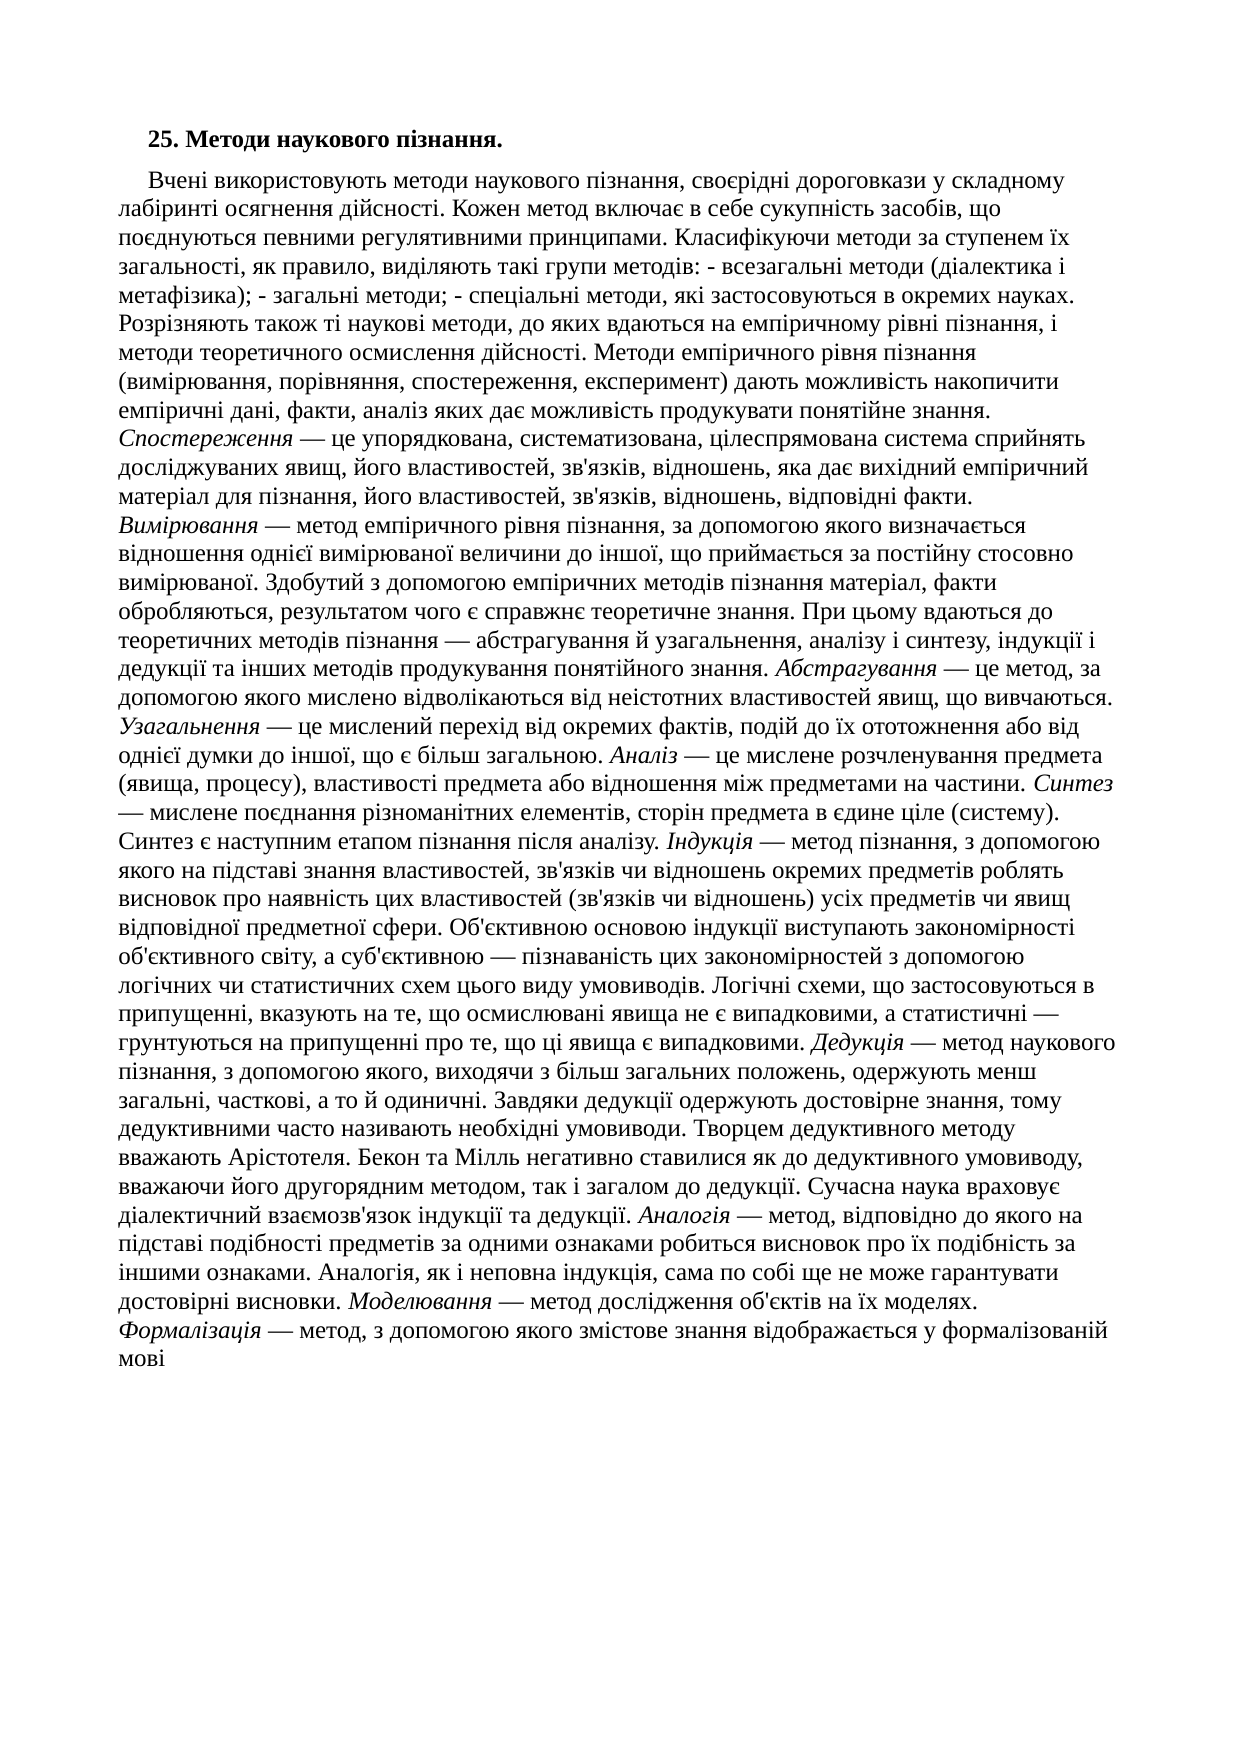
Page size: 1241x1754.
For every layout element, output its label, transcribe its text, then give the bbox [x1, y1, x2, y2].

text Вчені використовують методи наукового пізнання, своєрідні дороговкази у складному лабіринті осягнення дійсності. Кожен метод включає в себе сукупність засобів, що поєднуються певними регулятивними принципами. Класифікуючи методи за ступенем їх загальності, як правило, виділяють такі групи методів: - всезагальні методи (діалектика і метафізика); - загальні методи; - спеціальні методи, які застосовуються в окремих науках. Розрізняють також ті наукові методи, до яких вдаються на емпіричному рівні пізнання, і методи теоретичного осмислення дійсності. Методи емпіричного рівня пізнання (вимірювання, порівняння, спостереження, експеримент) дають можливість накопичити емпіричні дані, факти, аналіз яких дає можливість продукувати понятійне знання. Спостереження — це упорядкована, систематизована, цілеспрямована система сприйнять досліджуваних явищ, його властивостей, зв'язків, відношень, яка дає вихідний емпіричний матеріал для пізнання, його властивостей, зв'язків, відношень, відповідні факти. Вимірювання — метод емпіричного рівня пізнання, за допомогою якого визначається відношення однієї вимірюваної величини до іншої, що приймається за постійну стосовно вимірюваної. Здобутий з допомогою емпіричних методів пізнання матеріал, факти обробляються, результатом чого є справжнє теоретичне знання. При цьому вдаються до теоретичних методів пізнання — абстрагування й узагальнення, аналізу і синтезу, індукції і дедукції та інших методів продукування понятійного знання. Абстрагування — це метод, за допомогою якого мислено відволікаються від неістотних властивостей явищ, що вивчаються. Узагальнення — це мислений перехід від окремих фактів, подій до їх ототожнення або від однієї думки до іншої, що є більш загальною. Аналіз — це мислене розчленування предмета (явища, процесу), властивості предмета або відношення між предметами на частини. Синтез — мислене поєднання різноманітних елементів, сторін предмета в єдине ціле (систему). Синтез є наступним етапом пізнання після аналізу. Індукція — метод пізнання, з допомогою якого на підставі знання властивостей, зв'язків чи відношень окремих предметів роблять висновок про наявність цих властивостей (зв'язків чи відношень) усіх предметів чи явищ відповідної предметної сфери. Об'єктивною основою індукції виступають закономірності об'єктивного світу, а суб'єктивною — пізнаваність цих закономірностей з допомогою логічних чи статистичних схем цього виду умовиводів. Логічні схеми, що застосовуються в припущенні, вказують на те, що осмислювані явища не є випадковими, а статистичні — грунтуються на припущенні про те, що ці явища є випадковими. Дедукція — метод наукового пізнання, з допомогою якого, виходячи з більш загальних положень, одержують менш загальні, часткові, а то й одиничні. Завдяки дедукції одержують достовірне знання, тому дедуктивними часто називають необхідні умовиводи. Творцем дедуктивного методу вважають Арістотеля. Бекон та Мілль негативно ставилися як до дедуктивного умовиводу, вважаючи його другорядним методом, так і загалом до дедукції. Сучасна наука враховує діалектичний взаємозв'язок індукції та дедукції. Аналогія — метод, відповідно до якого на підставі подібності предметів за одними ознаками робиться висновок про їх подібність за іншими ознаками. Аналогія, як і неповна індукція, сама по собі ще не може гарантувати достовірні висновки. Моделювання — метод дослідження об'єктів на їх моделях. Формалізація — метод, з допомогою якого змістове знання відображається у формалізованій мові [118, 165, 1122, 1401]
text 25. Методи наукового пізнання. [118, 124, 1122, 153]
